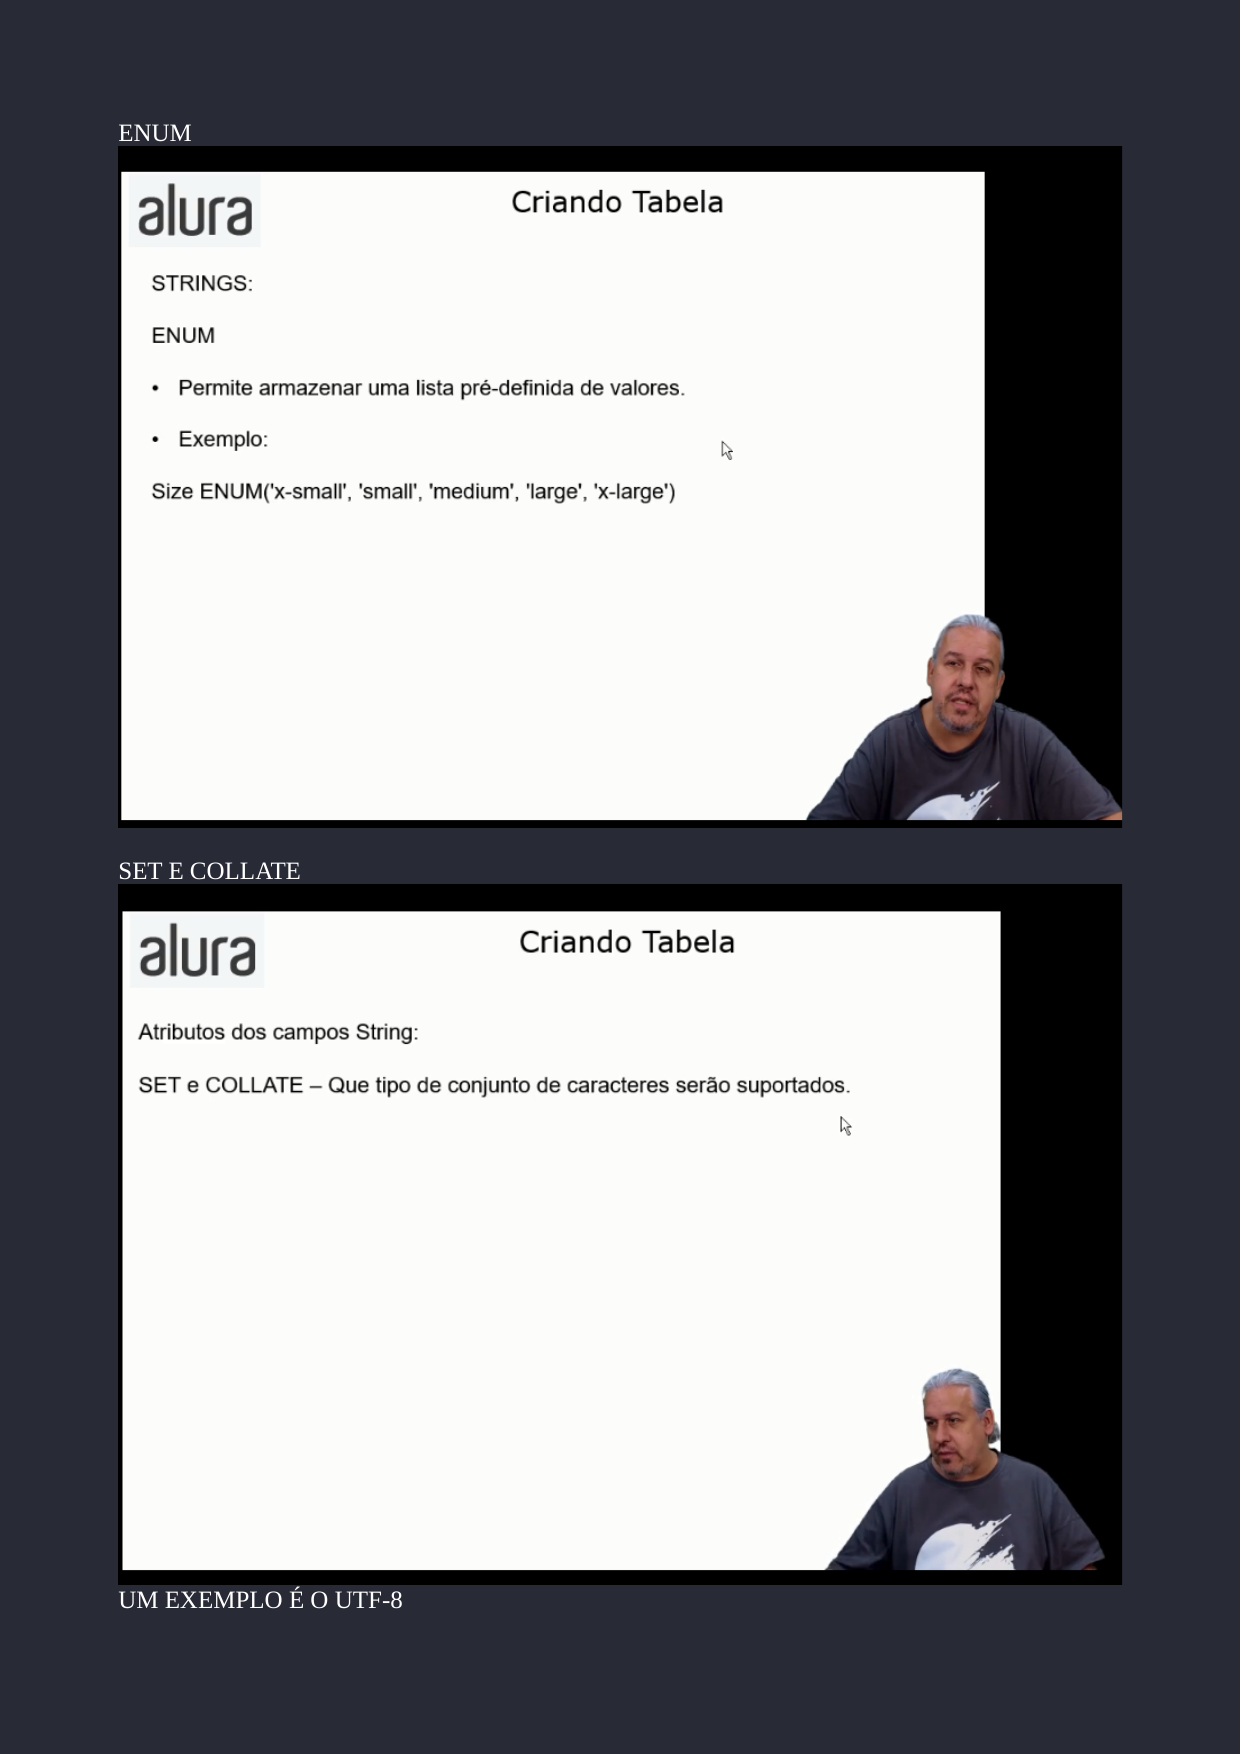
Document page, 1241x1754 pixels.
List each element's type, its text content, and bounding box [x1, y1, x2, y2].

picture [118, 146, 1123, 828]
picture [118, 884, 1123, 1585]
text UM EXEMPLO É O UTF-8 [118, 1585, 1122, 1614]
text ENUM [118, 118, 1122, 146]
text SET E COLLATE [118, 856, 1122, 884]
